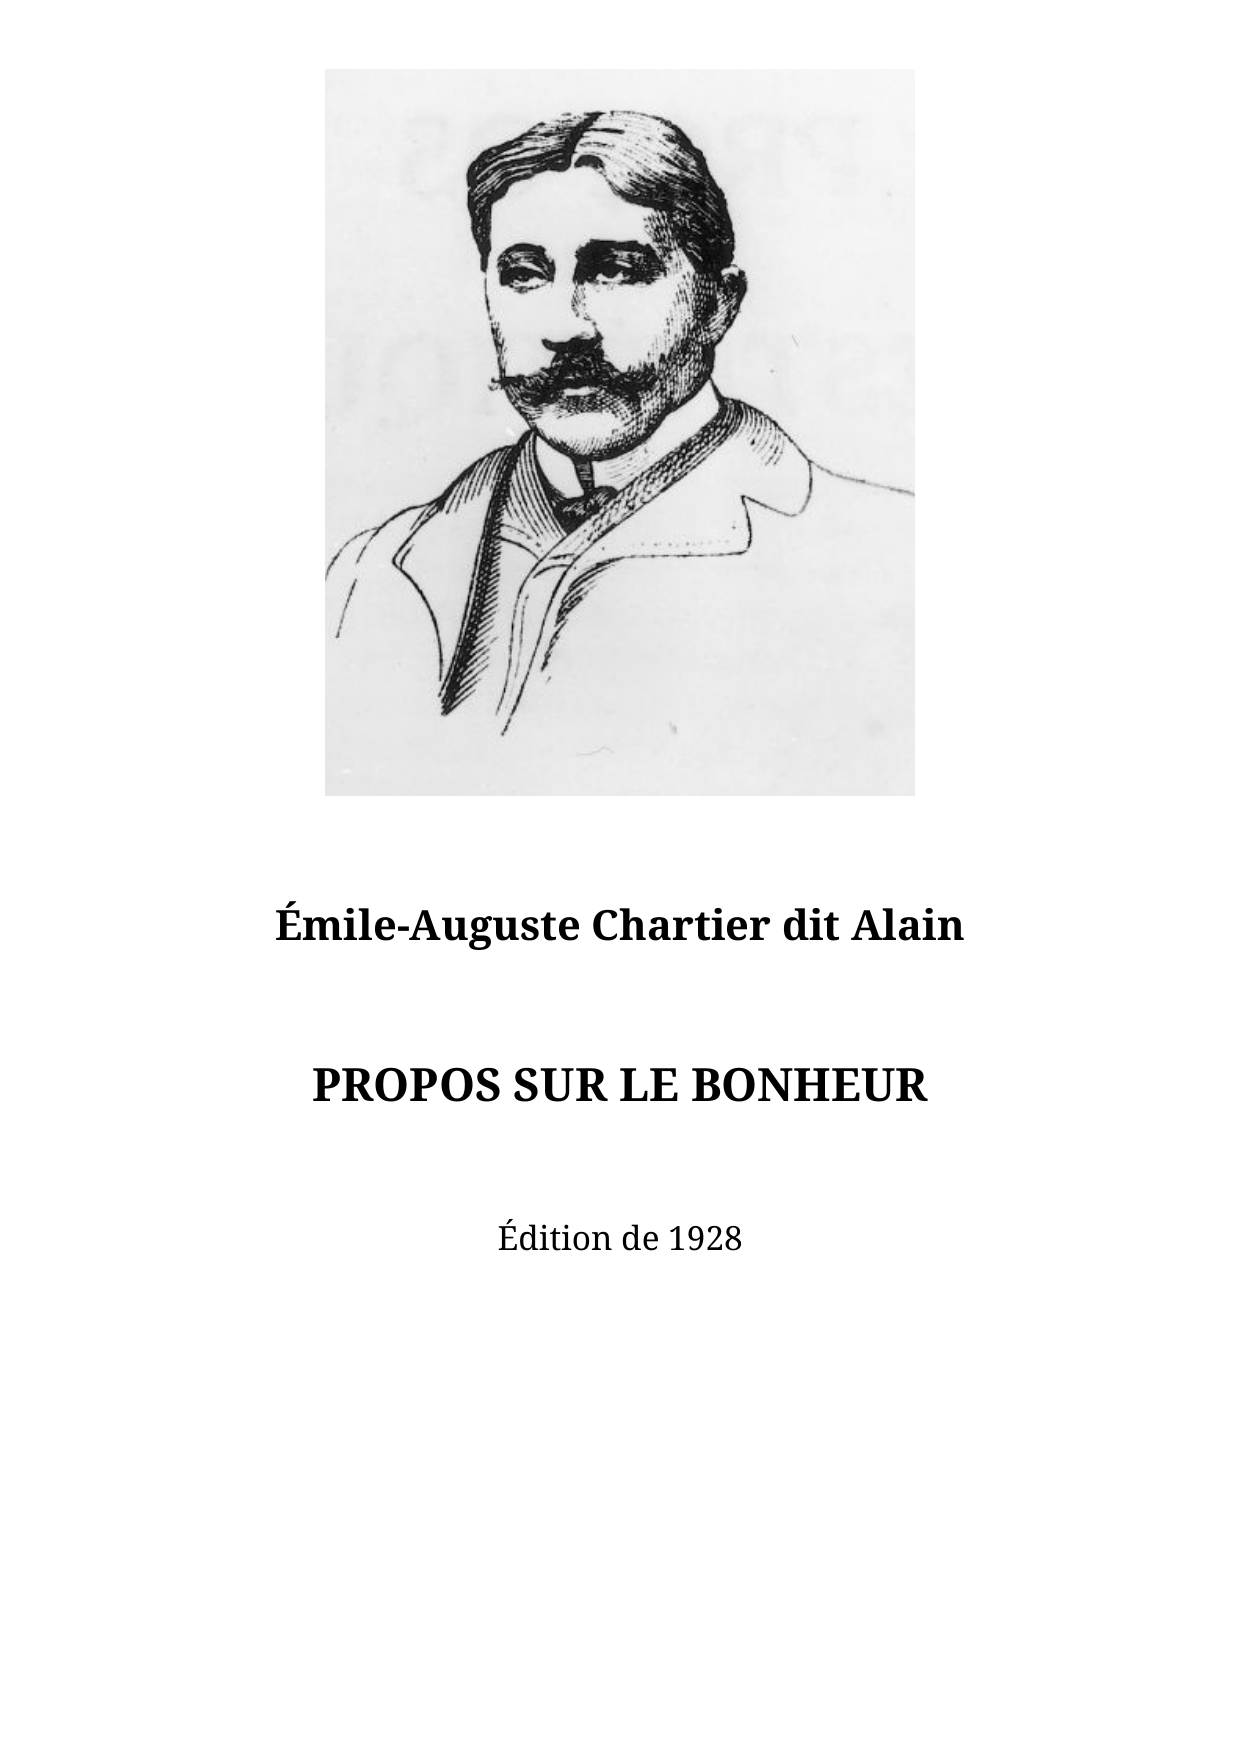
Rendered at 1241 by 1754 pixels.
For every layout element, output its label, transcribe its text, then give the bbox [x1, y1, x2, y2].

text Édition de 1928 [59, 1215, 1181, 1261]
text PROPOS SUR LE BONHEUR [59, 1053, 1181, 1115]
picture [325, 69, 916, 796]
text Émile-Auguste Chartier dit Alain [59, 896, 1181, 953]
